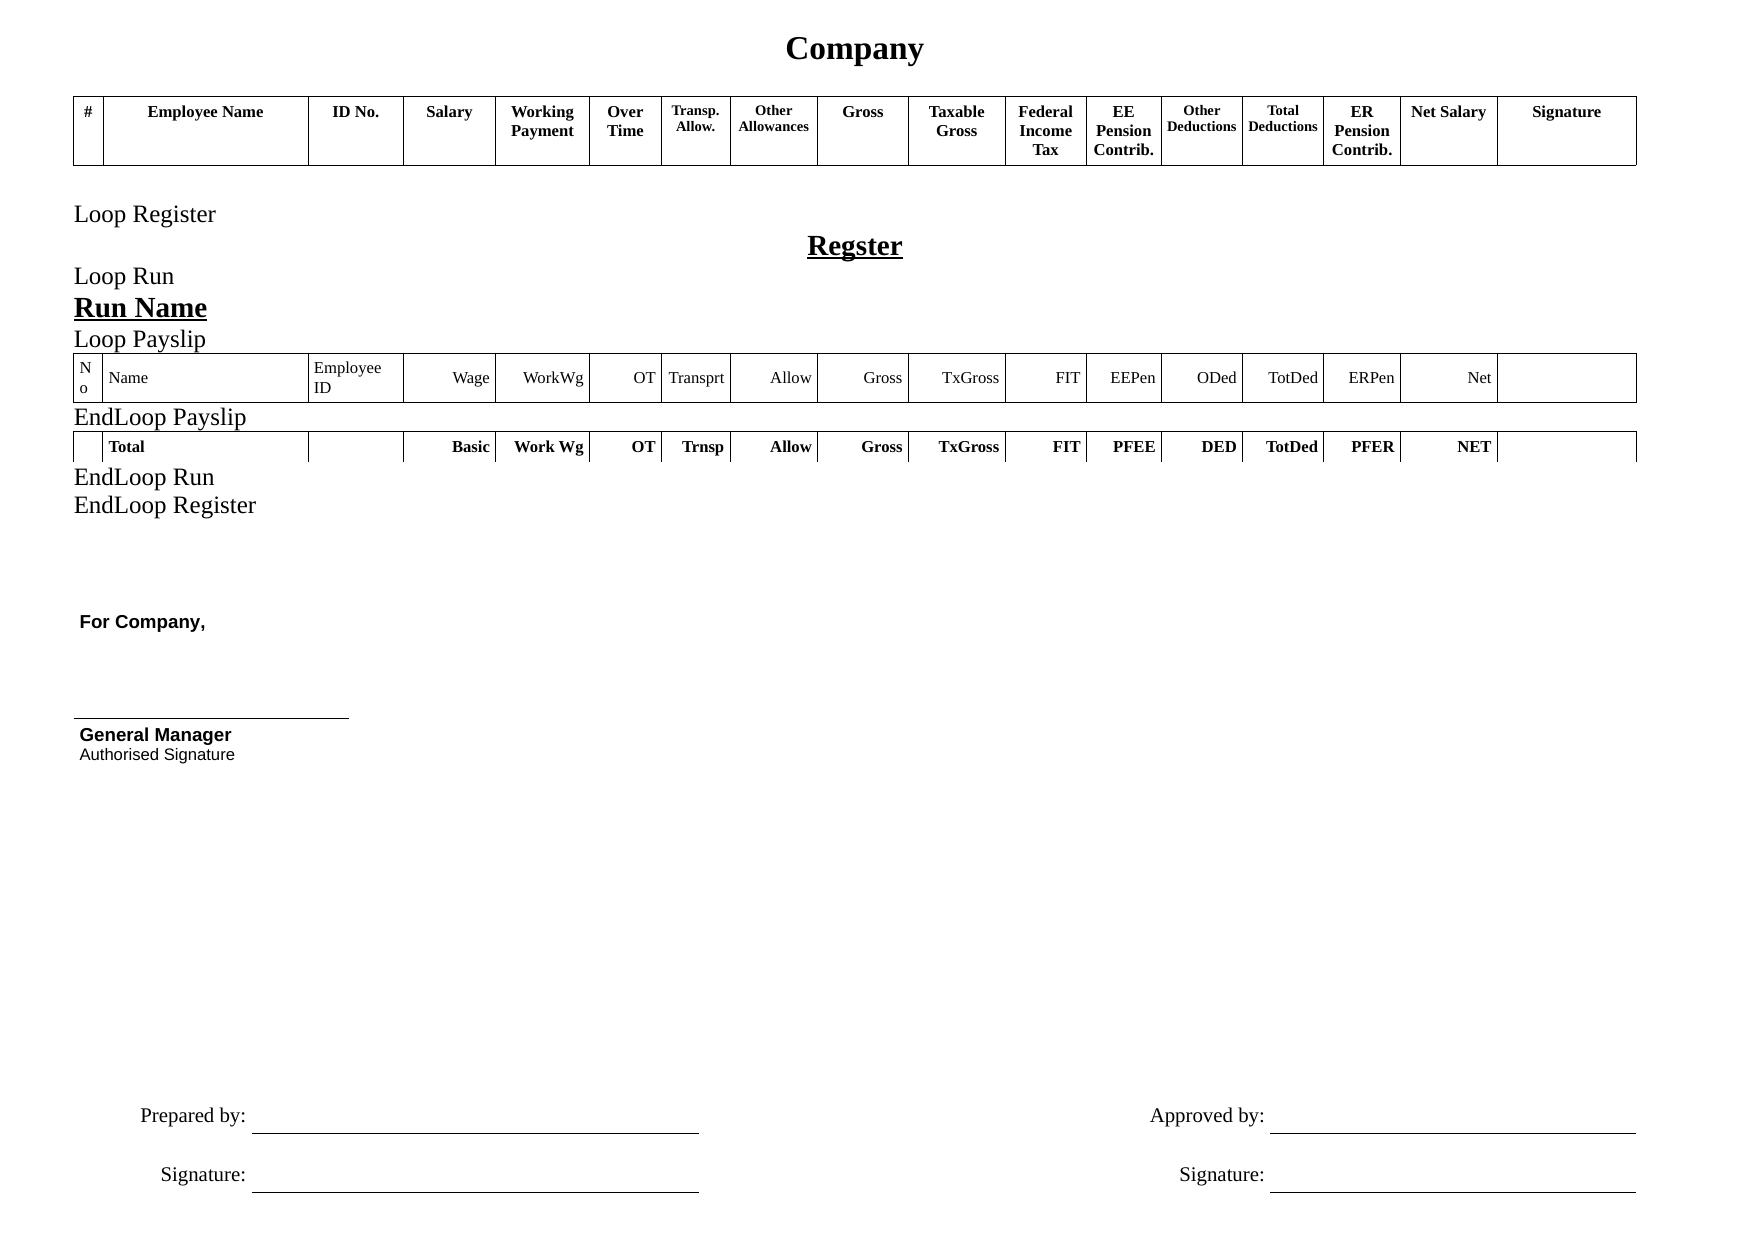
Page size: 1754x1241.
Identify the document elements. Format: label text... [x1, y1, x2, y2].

table_header Gross [818, 354, 908, 402]
table_header PFEE [1087, 432, 1161, 462]
table_header OT [590, 354, 661, 402]
table_header TotDed [1243, 354, 1323, 402]
table_header Total [103, 432, 308, 462]
table_header [349, 606, 1636, 718]
table_header PFER [1324, 432, 1400, 462]
table_header Transprt [662, 354, 730, 402]
table_header [1498, 432, 1636, 462]
text EndLoop Register [73, 491, 1636, 519]
table_header Work Wg [496, 432, 589, 462]
text Run Name [73, 290, 1636, 324]
text Loop Payslip [73, 324, 1636, 352]
table_header NET [1401, 432, 1497, 462]
table_header OT [590, 432, 661, 462]
text Regster [73, 228, 1636, 261]
table_header TxGross [909, 432, 1005, 462]
text EndLoop Run [73, 462, 1636, 491]
table_header Name [103, 354, 308, 402]
table_header EEPen [1087, 354, 1161, 402]
table_header Gross [818, 432, 908, 462]
table_header ODed [1162, 354, 1242, 402]
table_header TotDed [1243, 432, 1323, 462]
table_header FIT [1006, 354, 1086, 402]
table_header Allow [731, 432, 817, 462]
table_header [309, 432, 403, 462]
table_header For Company, [74, 606, 349, 718]
table_header ERPen [1324, 354, 1400, 402]
table_cell General Manager Authorised Signature [74, 719, 349, 770]
table_header FIT [1006, 432, 1086, 462]
table_header Trnsp [662, 432, 730, 462]
table_cell [349, 718, 1636, 770]
table_header Net [1401, 354, 1497, 402]
table_header DED [1162, 432, 1242, 462]
table_header TxGross [909, 354, 1005, 402]
table_header Basic [404, 432, 495, 462]
table_header Allow [731, 354, 817, 402]
table_header Wage [404, 354, 495, 402]
text Loop Run [73, 261, 1636, 290]
table_header Employee ID [309, 354, 403, 402]
text Loop Register [73, 199, 1636, 228]
table_header [74, 432, 102, 462]
table_header WorkWg [496, 354, 589, 402]
table_header [1498, 354, 1636, 402]
text EndLoop Payslip [73, 403, 1636, 431]
table_header No [74, 354, 102, 402]
